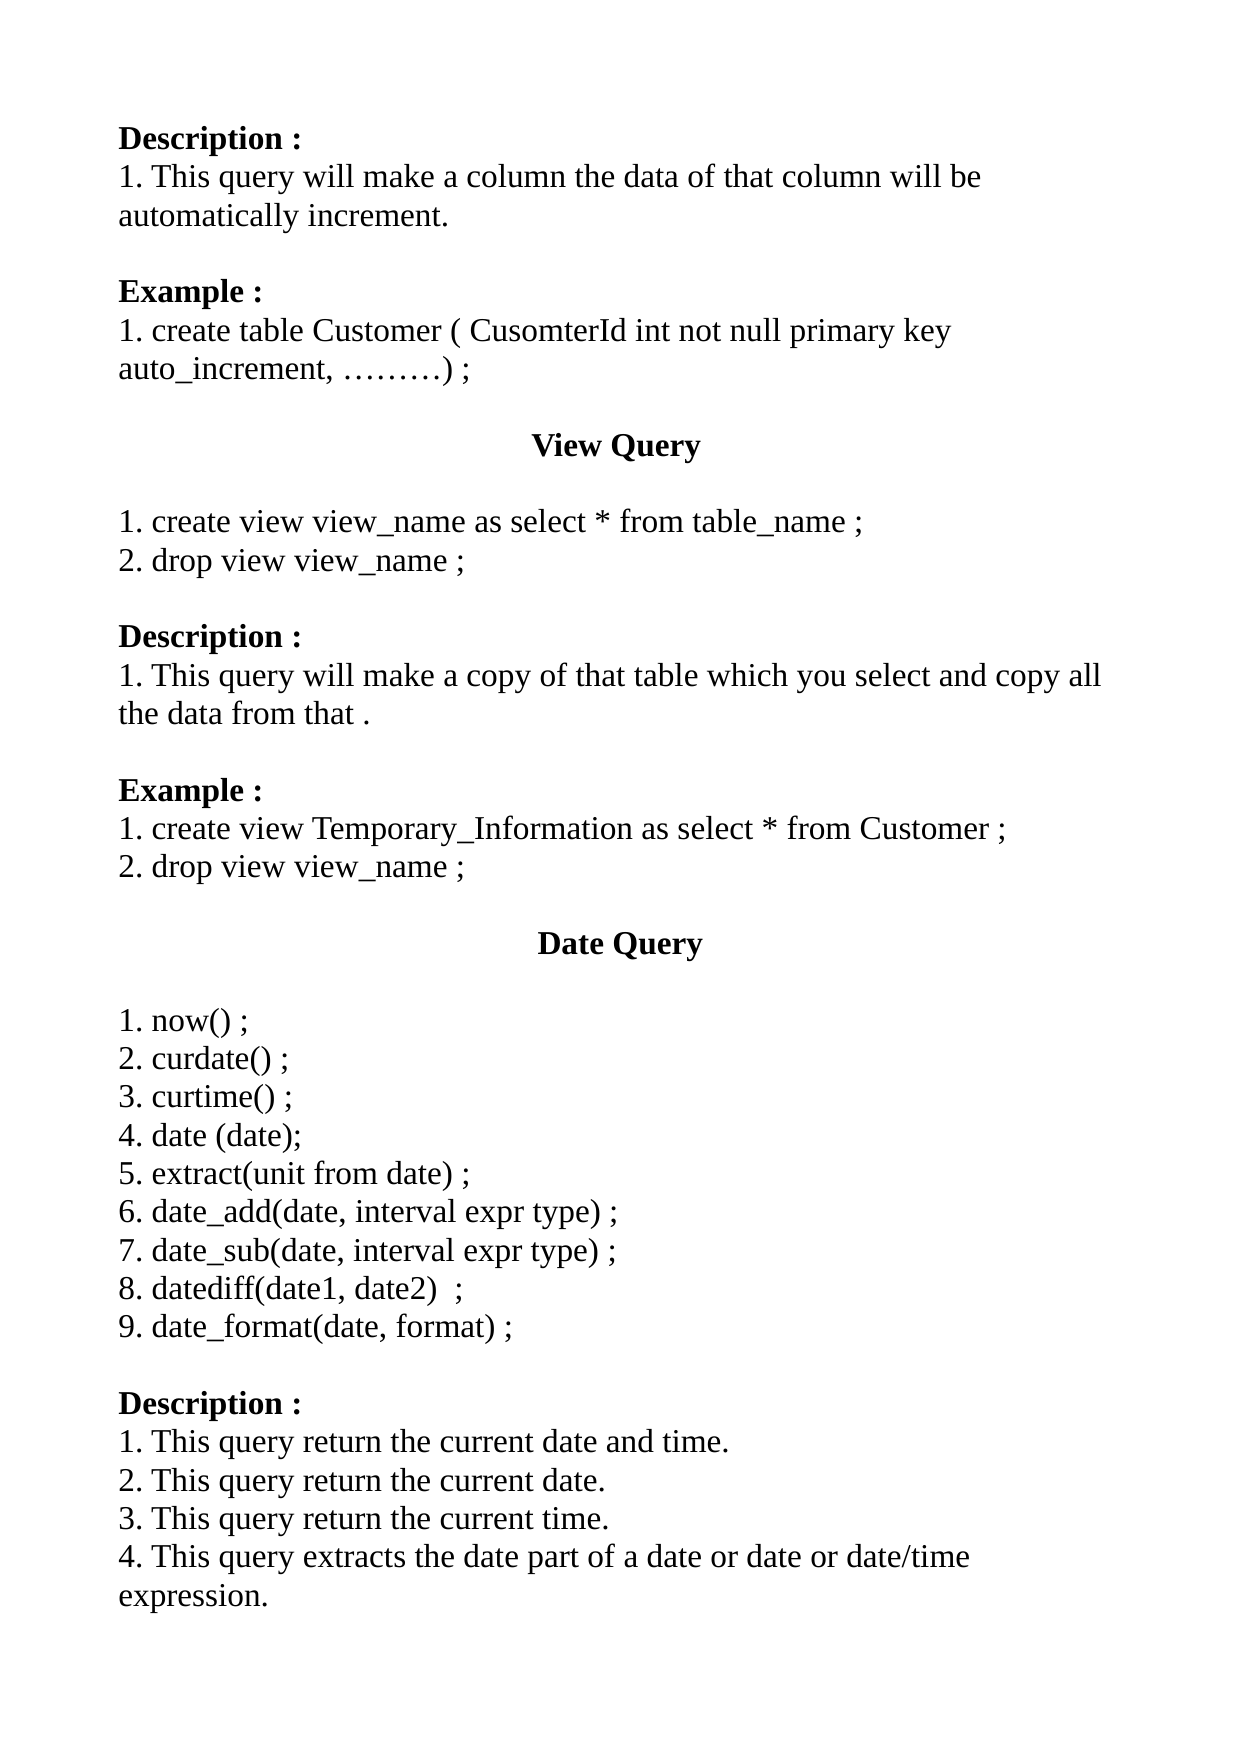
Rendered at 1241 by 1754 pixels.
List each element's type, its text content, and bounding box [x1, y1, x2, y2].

text 1. create view Temporary_Information as select * from Customer ; [118, 808, 1122, 846]
text 1. now() ; [118, 1000, 1122, 1038]
text 3. This query return the current time. [118, 1498, 1122, 1536]
text 8. datediff(date1, date2) ; [118, 1268, 1122, 1306]
text 4. This query extracts the date part of a date or date or date/time expression. [118, 1536, 1122, 1613]
text Example : [118, 770, 1122, 808]
text 3. curtime() ; [118, 1076, 1122, 1115]
text 6. date_add(date, interval expr type) ; [118, 1191, 1122, 1230]
text 1. create view view_name as select * from table_name ; [118, 501, 1122, 540]
text Description : [118, 1383, 1122, 1421]
text 1. create table Customer ( CusomterId int not null primary key auto_increment, ………) ; [118, 310, 1122, 386]
text Example : [118, 271, 1122, 310]
text 9. date_format(date, format) ; [118, 1306, 1122, 1345]
text 5. extract(unit from date) ; [118, 1153, 1122, 1191]
text 1. This query will make a copy of that table which you select and copy all the data from that . [118, 655, 1122, 731]
text 2. This query return the current date. [118, 1460, 1122, 1498]
text Description : [118, 118, 1122, 156]
text 2. drop view view_name ; [118, 540, 1122, 578]
text Date Query [118, 923, 1122, 961]
text 1. This query return the current date and time. [118, 1421, 1122, 1460]
text 7. date_sub(date, interval expr type) ; [118, 1230, 1122, 1268]
text 1. This query will make a column the data of that column will be automatically increment. [118, 156, 1122, 233]
text View Query [118, 425, 1122, 463]
text 2. drop view view_name ; [118, 846, 1122, 885]
text 4. date (date); [118, 1115, 1122, 1153]
text 2. curdate() ; [118, 1038, 1122, 1076]
text Description : [118, 616, 1122, 655]
